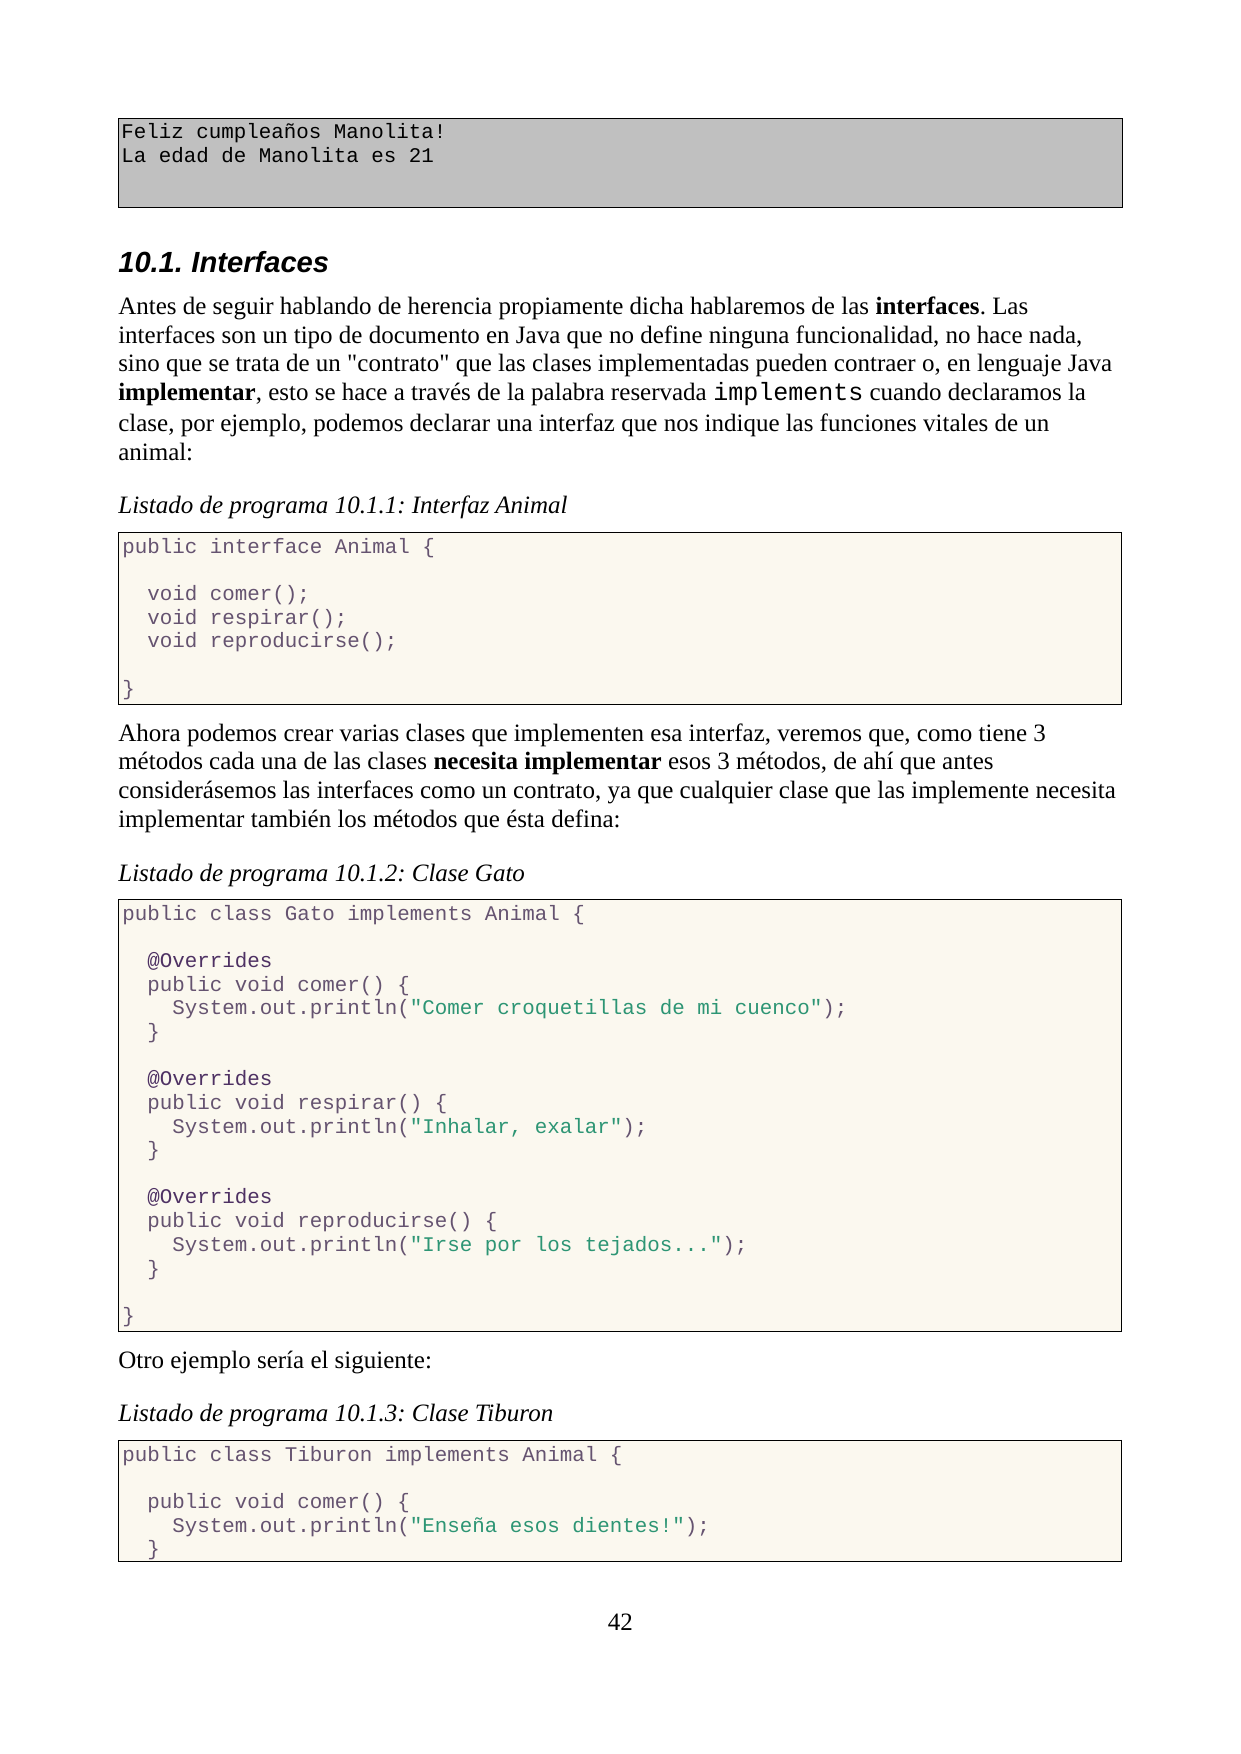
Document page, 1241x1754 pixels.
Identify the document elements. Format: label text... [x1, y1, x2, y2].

list Listado de programa 10.1.1: Interfaz Animal [118, 491, 1122, 519]
text public void respirar() { [119, 1088, 1121, 1112]
text } [119, 1135, 1121, 1159]
text La edad de Manolita es 21 [119, 142, 1122, 168]
text } [119, 674, 1121, 704]
text } [119, 1534, 1121, 1561]
text System.out.println("Inhalar, exalar"); [119, 1112, 1121, 1135]
text Feliz cumpleaños Manolita! [119, 119, 1122, 142]
text @Overrides [119, 946, 1121, 970]
text System.out.println("Comer croquetillas de mi cuenco"); [119, 993, 1121, 1017]
text @Overrides [119, 1064, 1121, 1088]
text } [119, 1301, 1121, 1331]
text public void reproducirse() { [119, 1206, 1121, 1230]
text public interface Animal { [119, 533, 1121, 555]
text public void comer() { [119, 1487, 1121, 1511]
text } [119, 1253, 1121, 1277]
text System.out.println("Irse por los tejados..."); [119, 1230, 1121, 1253]
list Listado de programa 10.1.3: Clase Tiburon [118, 1398, 1122, 1427]
text Antes de seguir hablando de herencia propiamente dicha hablaremos de las interfaces. Las interfaces son un tipo de documento en Java que no define ninguna funcionalidad, no hace nada, sino que se trata de un "contrato" que las clases implementadas pueden contraer o, en lenguaje Java implementar, esto se hace a través de la palabra reservada implements cuando declaramos la clase, por ejemplo, podemos declarar una interfaz que nos indique las funciones vitales de un animal: [118, 291, 1122, 466]
text void reproducirse(); [119, 626, 1121, 650]
text @Overrides [119, 1183, 1121, 1206]
text void comer(); [119, 579, 1121, 603]
text Otro ejemplo sería el siguiente: [118, 1345, 1122, 1373]
list Listado de programa 10.1.2: Clase Gato [118, 858, 1122, 886]
text } [119, 1017, 1121, 1041]
text public class Tiburon implements Animal { [119, 1441, 1121, 1463]
text Ahora podemos crear varias clases que implementen esa interfaz, veremos que, como tiene 3 métodos cada una de las clases necesita implementar esos 3 métodos, de ahí que antes considerásemos las interfaces como un contrato, ya que cualquier clase que las implemente necesita implementar también los métodos que ésta defina: [118, 718, 1122, 833]
text System.out.println("Enseña esos dientes!"); [119, 1511, 1121, 1534]
subtitle Interfaces [118, 245, 1122, 278]
text public class Gato implements Animal { [119, 900, 1121, 922]
text void respirar(); [119, 603, 1121, 626]
text public void comer() { [119, 970, 1121, 993]
